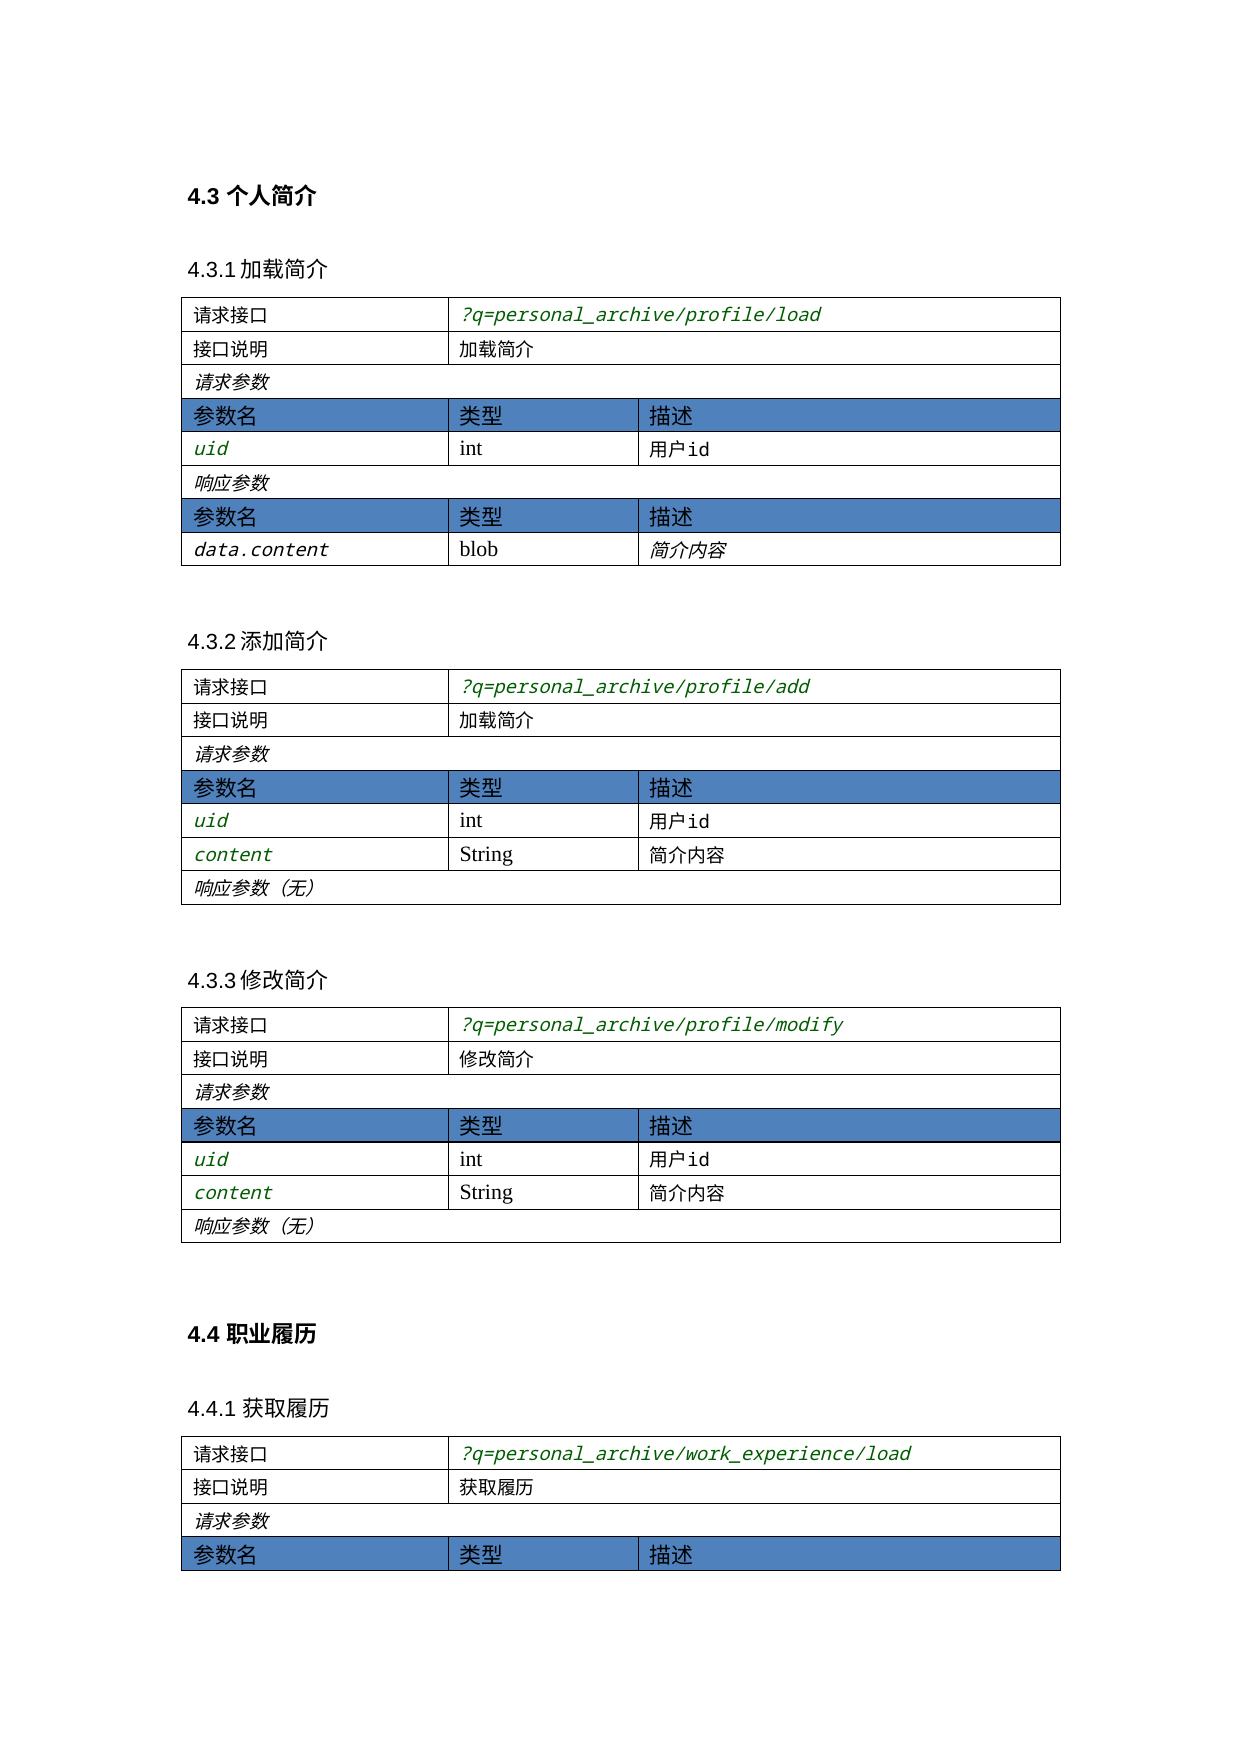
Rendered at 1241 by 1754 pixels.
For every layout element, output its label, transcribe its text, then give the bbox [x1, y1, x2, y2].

table_cell 参数名 [182, 1109, 448, 1141]
table_header 请求接口 [182, 1437, 448, 1469]
table_cell content [182, 1176, 448, 1208]
table_header 请求接口 [182, 670, 448, 702]
table_cell uid [182, 1143, 448, 1175]
table_cell 简介内容 [639, 1176, 1060, 1208]
table_cell 接口说明 [182, 332, 448, 364]
table_cell 获取履历 [449, 1470, 1060, 1503]
table_header ?q=personal_archive/profile/add [449, 670, 1060, 702]
table_header ?q=personal_archive/profile/modify [449, 1008, 1060, 1041]
table_cell uid [182, 432, 448, 465]
table_cell 请求参数 [182, 737, 1060, 769]
table_cell 参数名 [182, 771, 448, 803]
subtitle 4.3 个人简介 [187, 162, 1053, 227]
table_cell 加载简介 [449, 704, 1060, 736]
table_cell uid [182, 804, 448, 837]
table_cell 请求参数 [182, 365, 1060, 398]
table_cell 接口说明 [182, 704, 448, 736]
table_cell 描述 [639, 1109, 1060, 1141]
table_cell 类型 [449, 399, 638, 431]
table_cell 描述 [639, 499, 1060, 532]
table_cell 参数名 [182, 1537, 448, 1570]
table_cell String [449, 1176, 638, 1208]
table_cell 用户id [639, 432, 1060, 465]
table_cell 响应参数 [182, 466, 1060, 498]
table_cell 描述 [639, 1537, 1060, 1570]
table_cell 请求参数 [182, 1075, 1060, 1108]
table_header ?q=personal_archive/profile/load [449, 298, 1060, 331]
table_cell 类型 [449, 499, 638, 532]
table_cell data.content [182, 533, 448, 565]
table_cell int [449, 804, 638, 837]
table_cell 简介内容 [639, 533, 1060, 565]
table_header 请求接口 [182, 298, 448, 331]
table_cell int [449, 1143, 638, 1175]
table_cell 参数名 [182, 499, 448, 532]
text 4.3.3修改简介 [187, 962, 1053, 995]
table_cell String [449, 838, 638, 870]
table_cell 接口说明 [182, 1470, 448, 1503]
table_header 请求接口 [182, 1008, 448, 1041]
table_cell 响应参数（无） [182, 1210, 1060, 1242]
table_cell 参数名 [182, 399, 448, 431]
table_cell blob [449, 533, 638, 565]
text 4.4.1 获取履历 [187, 1391, 1053, 1423]
table_cell 类型 [449, 1109, 638, 1141]
table_cell 类型 [449, 1537, 638, 1570]
text 4.3.1加载简介 [187, 252, 1053, 284]
table_cell 描述 [639, 399, 1060, 431]
text 4.3.2添加简介 [187, 624, 1053, 656]
table_cell 接口说明 [182, 1042, 448, 1074]
table_cell 加载简介 [449, 332, 1060, 364]
table_cell content [182, 838, 448, 870]
table_cell int [449, 432, 638, 465]
subtitle 4.4 职业履历 [187, 1301, 1053, 1366]
table_cell 修改简介 [449, 1042, 1060, 1074]
table_cell 请求参数 [182, 1504, 1060, 1536]
table_cell 简介内容 [639, 838, 1060, 870]
table_cell 响应参数（无） [182, 871, 1060, 904]
table_cell 用户id [639, 1143, 1060, 1175]
table_cell 用户id [639, 804, 1060, 837]
table_header ?q=personal_archive/work_experience/load [449, 1437, 1060, 1469]
table_cell 类型 [449, 771, 638, 803]
table_cell 描述 [639, 771, 1060, 803]
